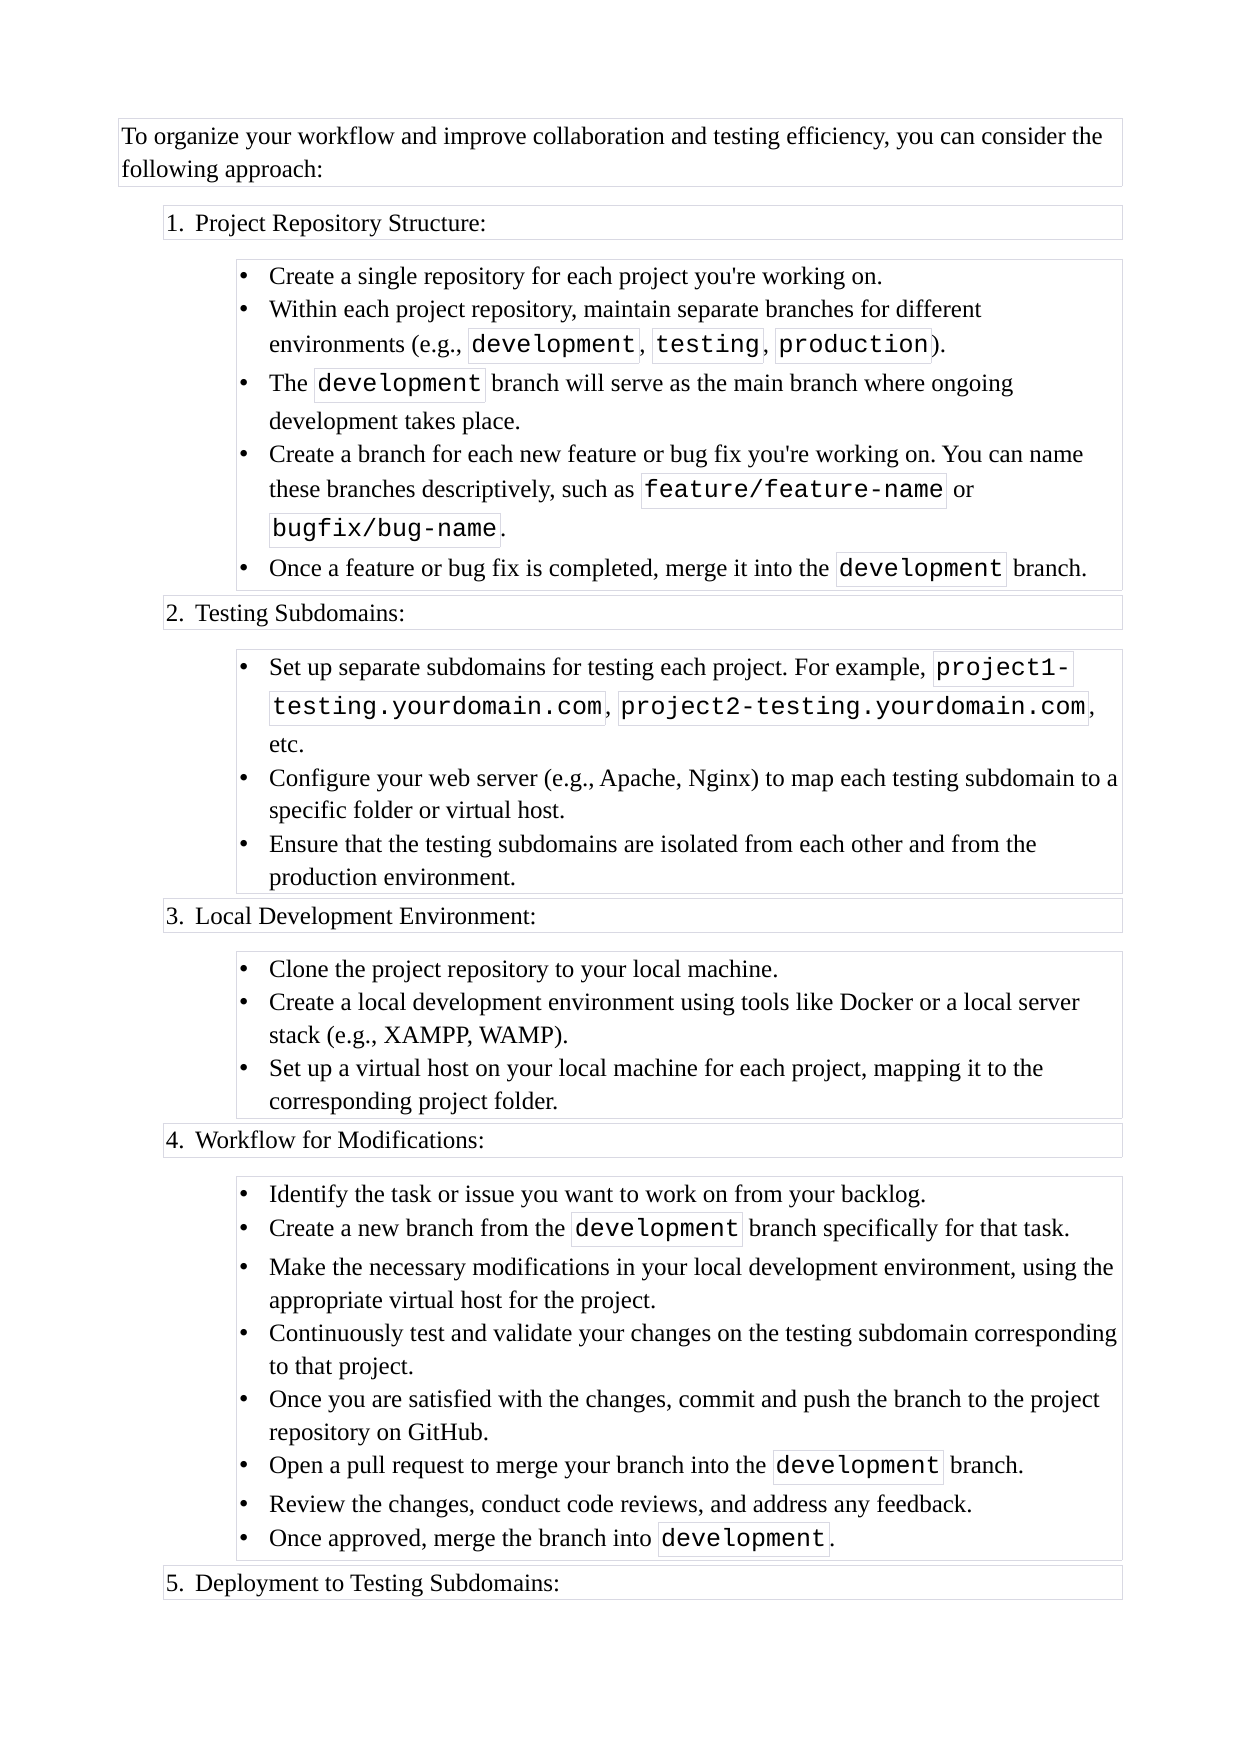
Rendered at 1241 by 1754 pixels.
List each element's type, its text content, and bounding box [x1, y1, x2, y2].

list Set up separate subdomains for testing each project. For example, project1-testing.yourdomain.com, project2-testing.yourdomain.com, etc. [237, 650, 1122, 758]
list Deployment to Testing Subdomains: [164, 1566, 1122, 1599]
list Clone the project repository to your local machine. [237, 952, 1122, 983]
list Testing Subdomains: [164, 596, 1122, 629]
list Within each project repository, maintain separate branches for different environments (e.g., development, testing, production). [237, 291, 1122, 363]
text To organize your workflow and improve collaboration and testing efficiency, you can consider the following approach: [119, 119, 1122, 186]
list Set up a virtual host on your local machine for each project, mapping it to the corresponding project folder. [237, 1050, 1122, 1118]
list Local Development Environment: [164, 899, 1122, 932]
list Continuously test and validate your changes on the testing subdomain corresponding to that project. [237, 1315, 1122, 1379]
list Make the necessary modifications in your local development environment, using the appropriate virtual host for the project. [237, 1249, 1122, 1313]
list Create a branch for each new feature or bug fix you're working on. You can name these branches descriptively, such as feature/feature-name or bugfix/bug-name. [237, 436, 1122, 547]
list Ensure that the testing subdomains are isolated from each other and from the production environment. [237, 826, 1122, 893]
list Identify the task or issue you want to work on from your backlog. [237, 1177, 1122, 1208]
list Create a single repository for each project you're working on. [237, 260, 1122, 290]
list Project Repository Structure: [164, 206, 1122, 239]
list Create a local development environment using tools like Docker or a local server stack (e.g., XAMPP, WAMP). [237, 984, 1122, 1049]
list Once you are satisfied with the changes, commit and push the branch to the project repository on GitHub. [237, 1381, 1122, 1446]
list Once a feature or bug fix is completed, merge it into the development branch. [237, 549, 1122, 590]
list Create a new branch from the development branch specifically for that task. [237, 1209, 1122, 1247]
list Workflow for Modifications: [164, 1124, 1122, 1157]
list Review the changes, conduct code reviews, and address any feedback. [237, 1486, 1122, 1518]
list Open a pull request to merge your branch into the development branch. [237, 1447, 1122, 1484]
list Once approved, merge the branch into development. [237, 1519, 1122, 1560]
list The development branch will serve as the main branch where ongoing development takes place. [237, 365, 1122, 435]
list Configure your web server (e.g., Apache, Nginx) to map each testing subdomain to a specific folder or virtual host. [237, 759, 1122, 824]
